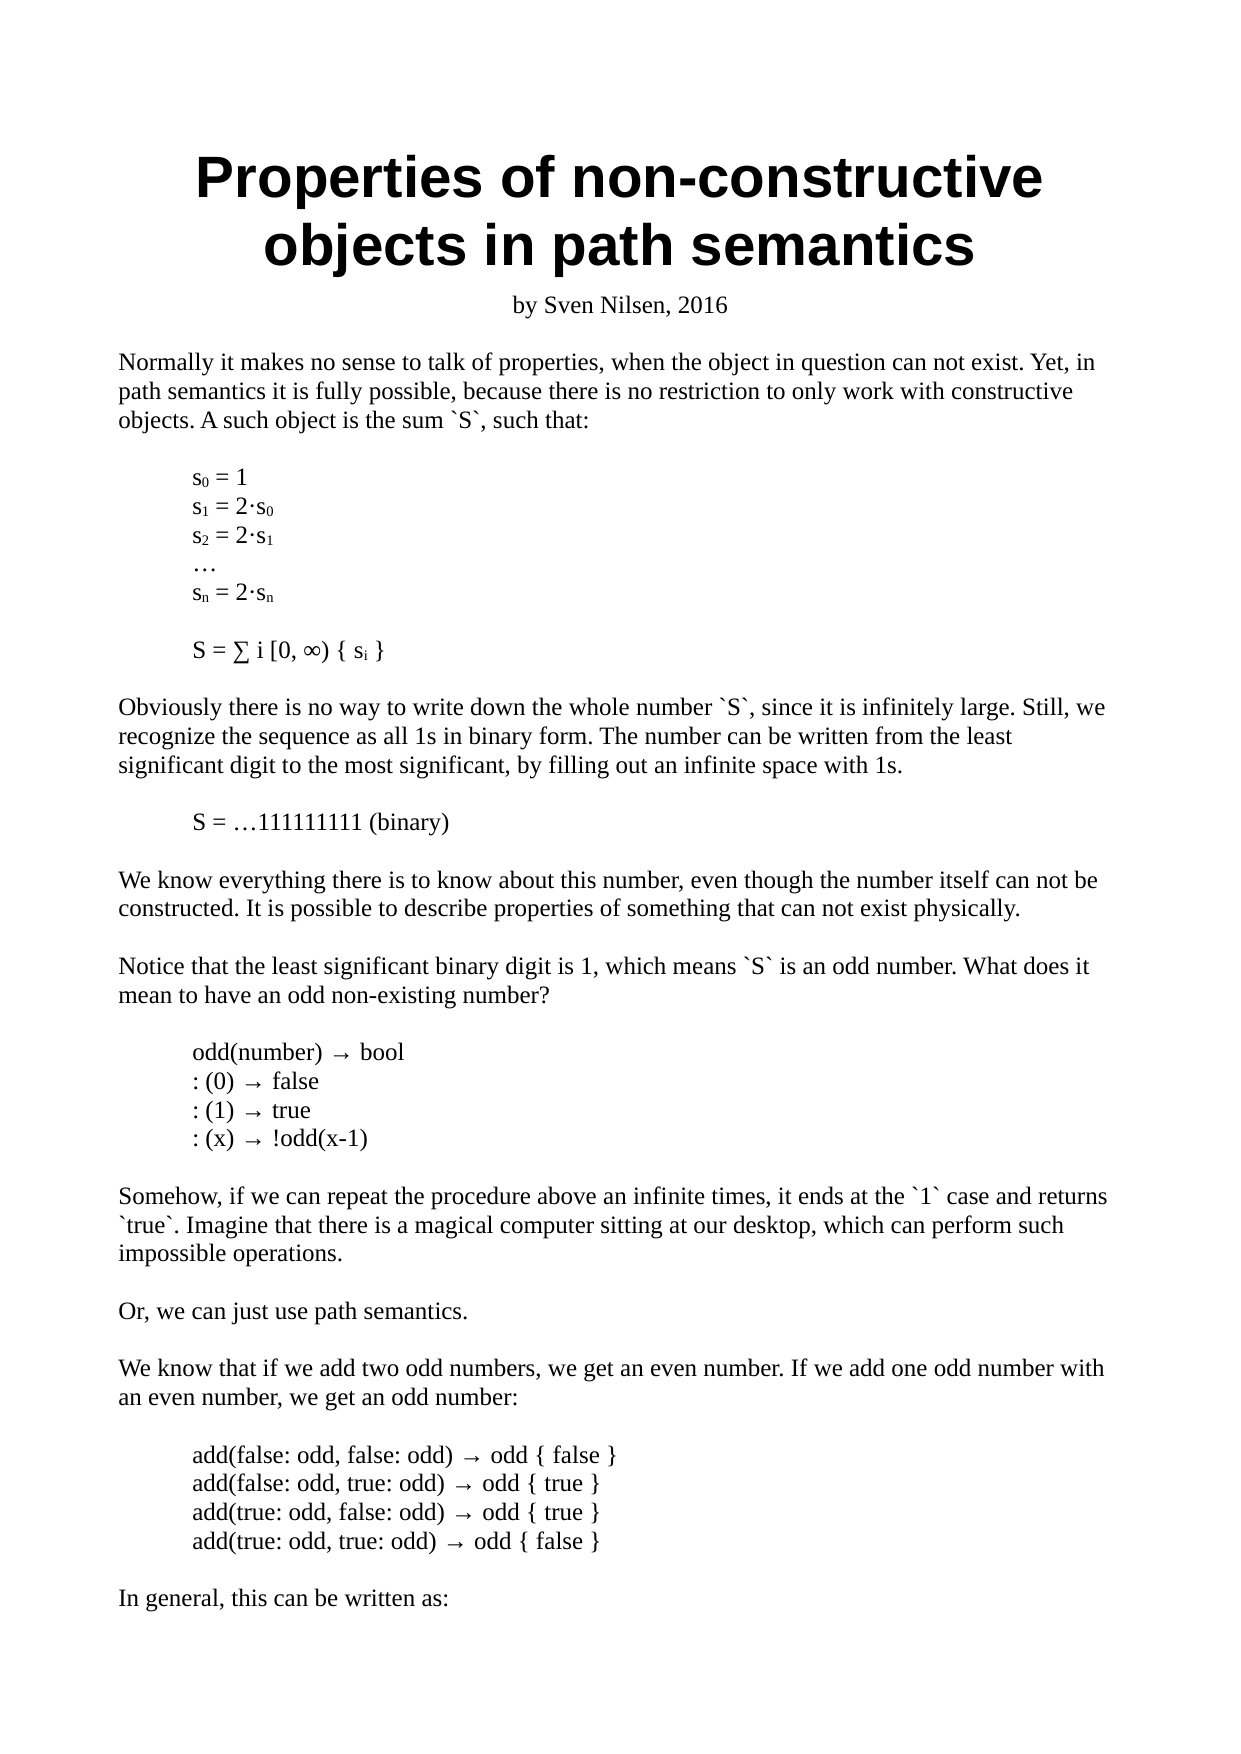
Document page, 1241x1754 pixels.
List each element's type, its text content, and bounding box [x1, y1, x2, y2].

text add(true: odd, true: odd) → odd { false } [118, 1526, 1122, 1555]
text We know everything there is to know about this number, even though the number itself can not be constructed. It is possible to describe properties of something that can not exist physically. [118, 865, 1122, 922]
text Normally it makes no sense to talk of properties, when the object in question can not exist. Yet, in path semantics it is fully possible, because there is no restriction to only work with constructive objects. A such object is the sum `S`, such that: [118, 347, 1122, 433]
text add(false: odd, true: odd) → odd { true } [118, 1468, 1122, 1497]
text S = …111111111 (binary) [118, 807, 1122, 836]
text Obviously there is no way to write down the whole number `S`, since it is infinitely large. Still, we recognize the sequence as all 1s in binary form. The number can be written from the least significant digit to the most significant, by filling out an infinite space with 1s. [118, 692, 1122, 778]
text : (1) → true [118, 1095, 1122, 1123]
text by Sven Nilsen, 2016 [118, 290, 1122, 318]
text add(false: odd, false: odd) → odd { false } [118, 1440, 1122, 1468]
text … [118, 548, 1122, 577]
text Notice that the least significant binary digit is 1, which means `S` is an odd number. What does it mean to have an odd non-existing number? [118, 951, 1122, 1008]
text odd(number) → bool [118, 1037, 1122, 1066]
text S = ∑ i [0, ∞) { si } [118, 635, 1122, 663]
text add(true: odd, false: odd) → odd { true } [118, 1497, 1122, 1526]
text We know that if we add two odd numbers, we get an even number. If we add one odd number with an even number, we get an odd number: [118, 1353, 1122, 1411]
text s2 = 2·s1 [118, 520, 1122, 548]
text s1 = 2·s0 [118, 491, 1122, 520]
text : (x) → !odd(x-1) [118, 1123, 1122, 1152]
text In general, this can be written as: [118, 1583, 1122, 1612]
text Somehow, if we can repeat the procedure above an infinite times, it ends at the `1` case and returns `true`. Imagine that there is a magical computer sitting at our desktop, which can perform such impossible operations. [118, 1181, 1122, 1267]
text sn = 2·sn [118, 577, 1122, 606]
text Or, we can just use path semantics. [118, 1296, 1122, 1325]
text s0 = 1 [118, 462, 1122, 491]
text : (0) → false [118, 1066, 1122, 1095]
title Properties of non-constructive objects in path semantics [118, 143, 1122, 277]
